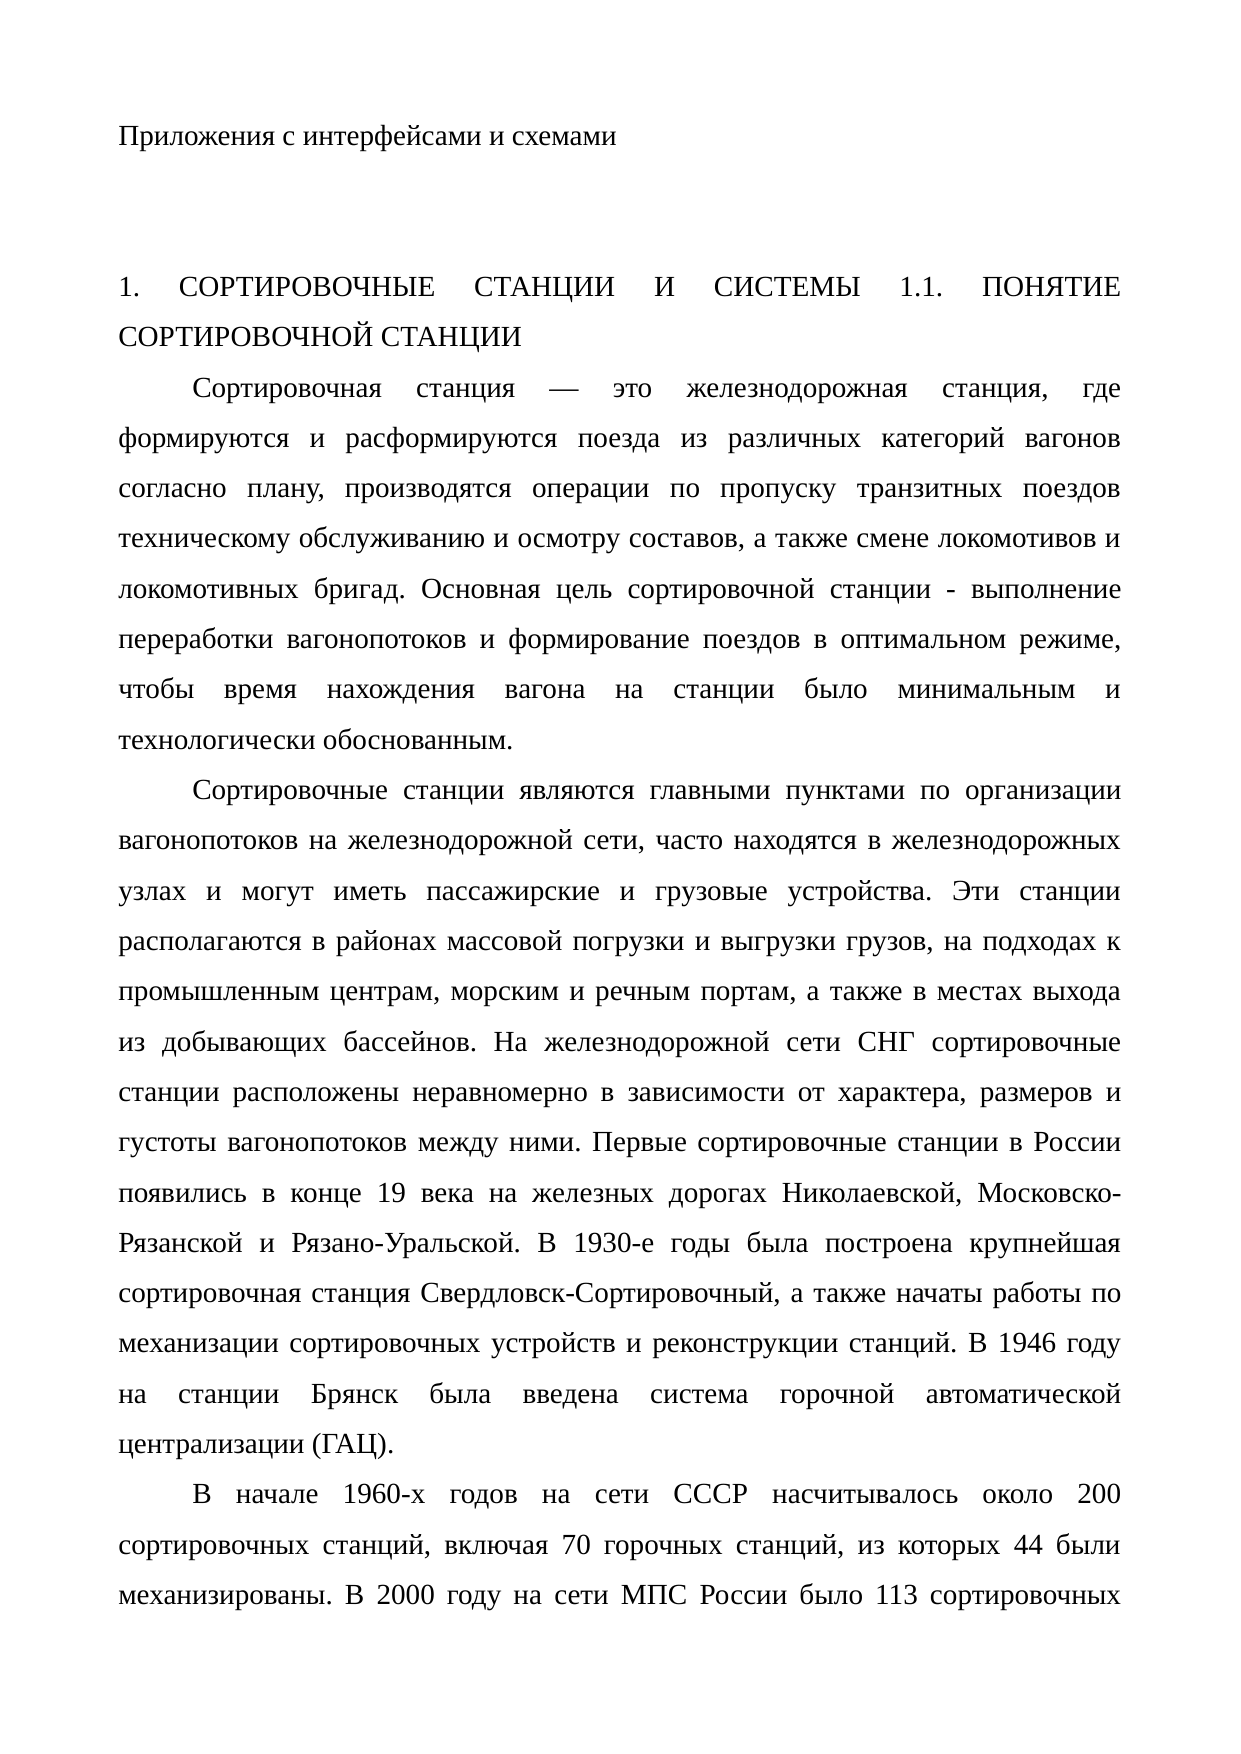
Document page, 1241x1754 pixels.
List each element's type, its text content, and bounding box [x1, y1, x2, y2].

text 1. СОРТИРОВОЧНЫЕ СТАНЦИИ И СИСТЕМЫ 1.1. ПОНЯТИЕ СОРТИРОВОЧНОЙ СТАНЦИИ [118, 269, 1122, 353]
text Сортировочные станции являются главными пунктами по организации вагонопотоков на железнодорожной сети, часто находятся в железнодорожных узлах и могут иметь пассажирские и грузовые устройства. Эти станции располагаются в районах массовой погрузки и выгрузки грузов, на подходах к промышленным центрам, морским и речным портам, а также в местах выхода из добывающих бассейнов. На железнодорожной сети СНГ сортировочные станции расположены неравномерно в зависимости от характера, размеров и густоты вагонопотоков между ними. Первые сортировочные станции в России появились в конце 19 века на железных дорогах Николаевской, Московско-Рязанской и Рязано-Уральской. В 1930-е годы была построена крупнейшая сортировочная станция Свердловск-Сортировочный, а также начаты работы по механизации сортировочных устройств и реконструкции станций. В 1946 году на станции Брянск была введена система горочной автоматической централизации (ГАЦ). [118, 772, 1122, 1460]
text В начале 1960-х годов на сети СССР насчитывалось около 200 сортировочных станций, включая 70 горочных станций, из которых 44 были механизированы. В 2000 году на сети МПС России было 113 сортировочных [118, 1477, 1122, 1611]
text Сортировочная станция — это железнодорожная станция, где формируются и расформируются поезда из различных категорий вагонов согласно плану, производятся операции по пропуску транзитных поездов техническому обслуживанию и осмотру составов, а также смене локомотивов и локомотивных бригад. Основная цель сортировочной станции - выполнение переработки вагонопотоков и формирование поездов в оптимальном режиме, чтобы время нахождения вагона на станции было минимальным и технологически обоснованным. [118, 370, 1122, 755]
text Приложения с интерфейсами и схемами [118, 118, 1122, 152]
